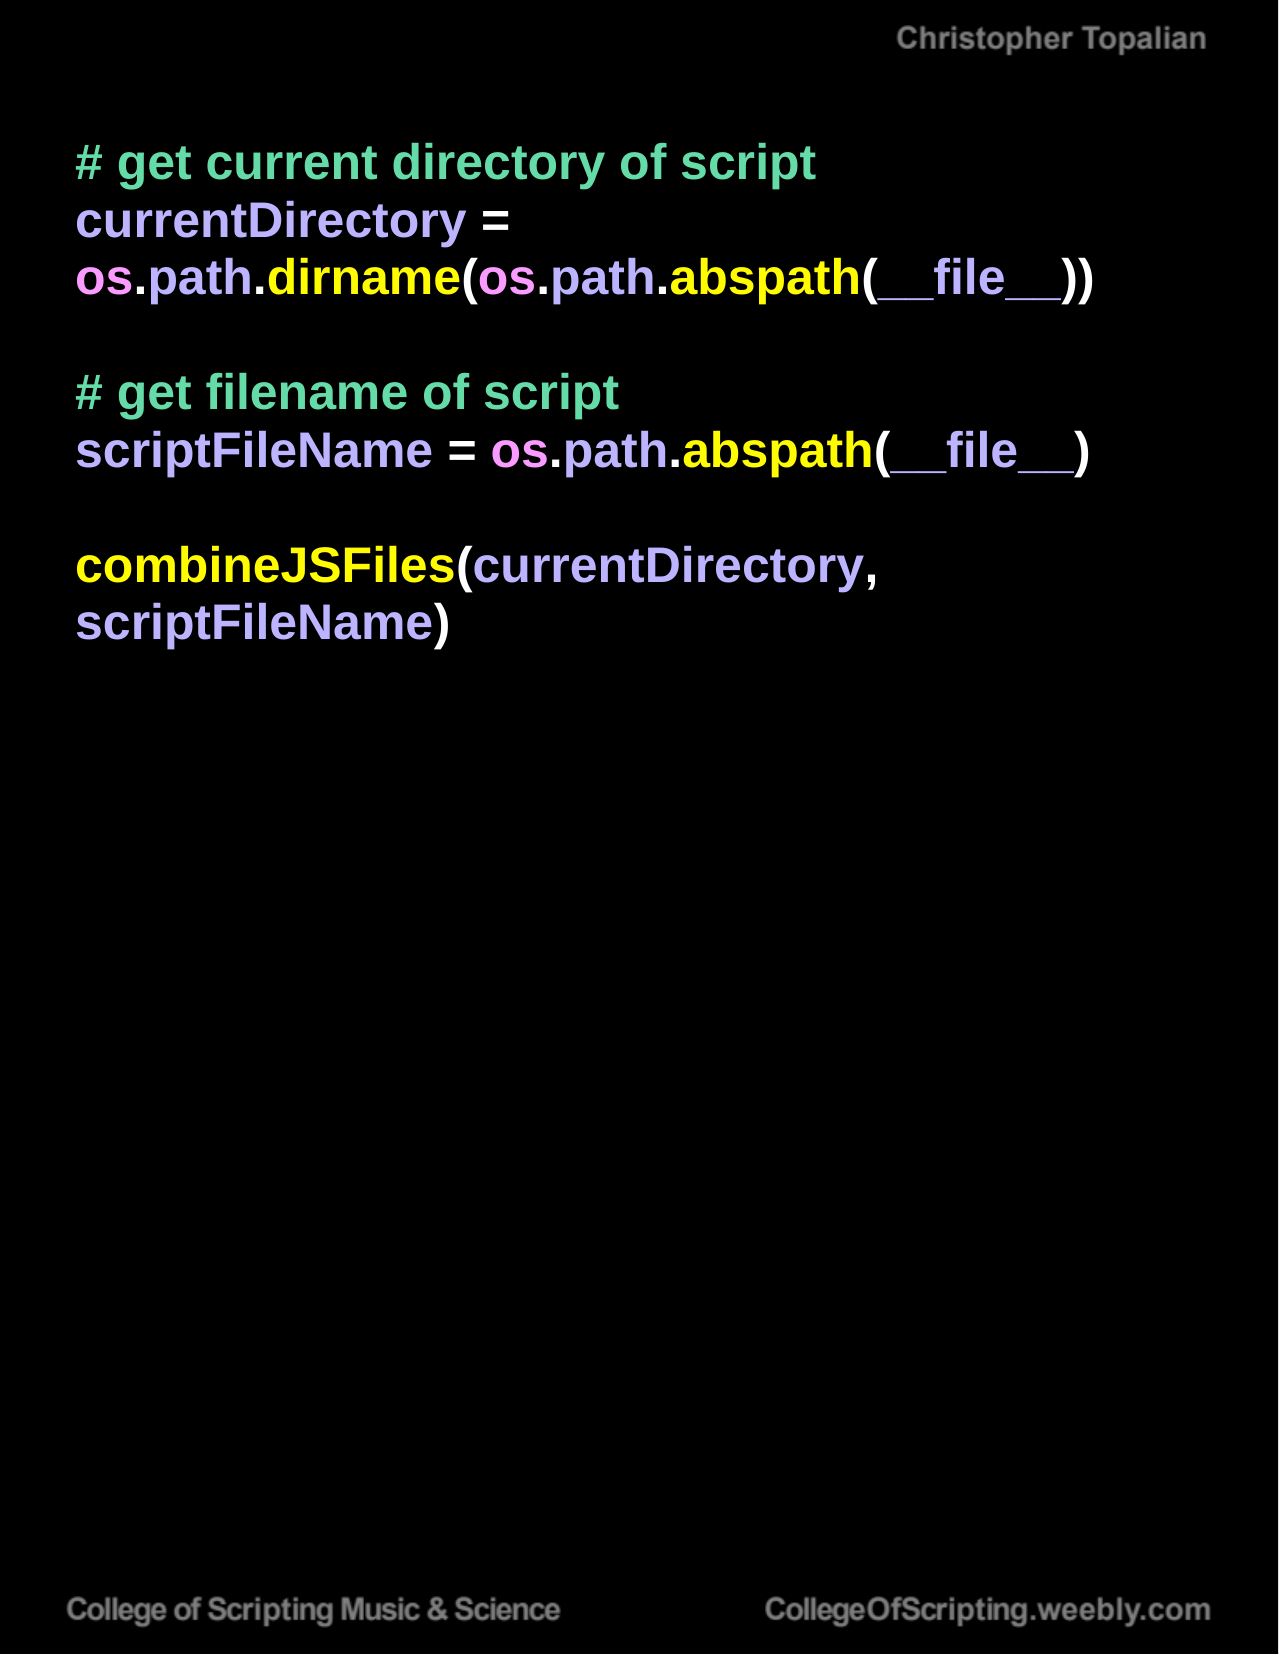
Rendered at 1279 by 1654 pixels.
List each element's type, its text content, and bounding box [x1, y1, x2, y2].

text # get current directory of script [75, 132, 1203, 190]
text combineJSFiles(currentDirectory, scriptFileName) [75, 535, 1203, 650]
text currentDirectory = os.path.dirname(os.path.abspath(__file__)) [75, 190, 1203, 305]
text # get filename of script [75, 362, 1203, 420]
text scriptFileName = os.path.abspath(__file__) [75, 420, 1203, 477]
